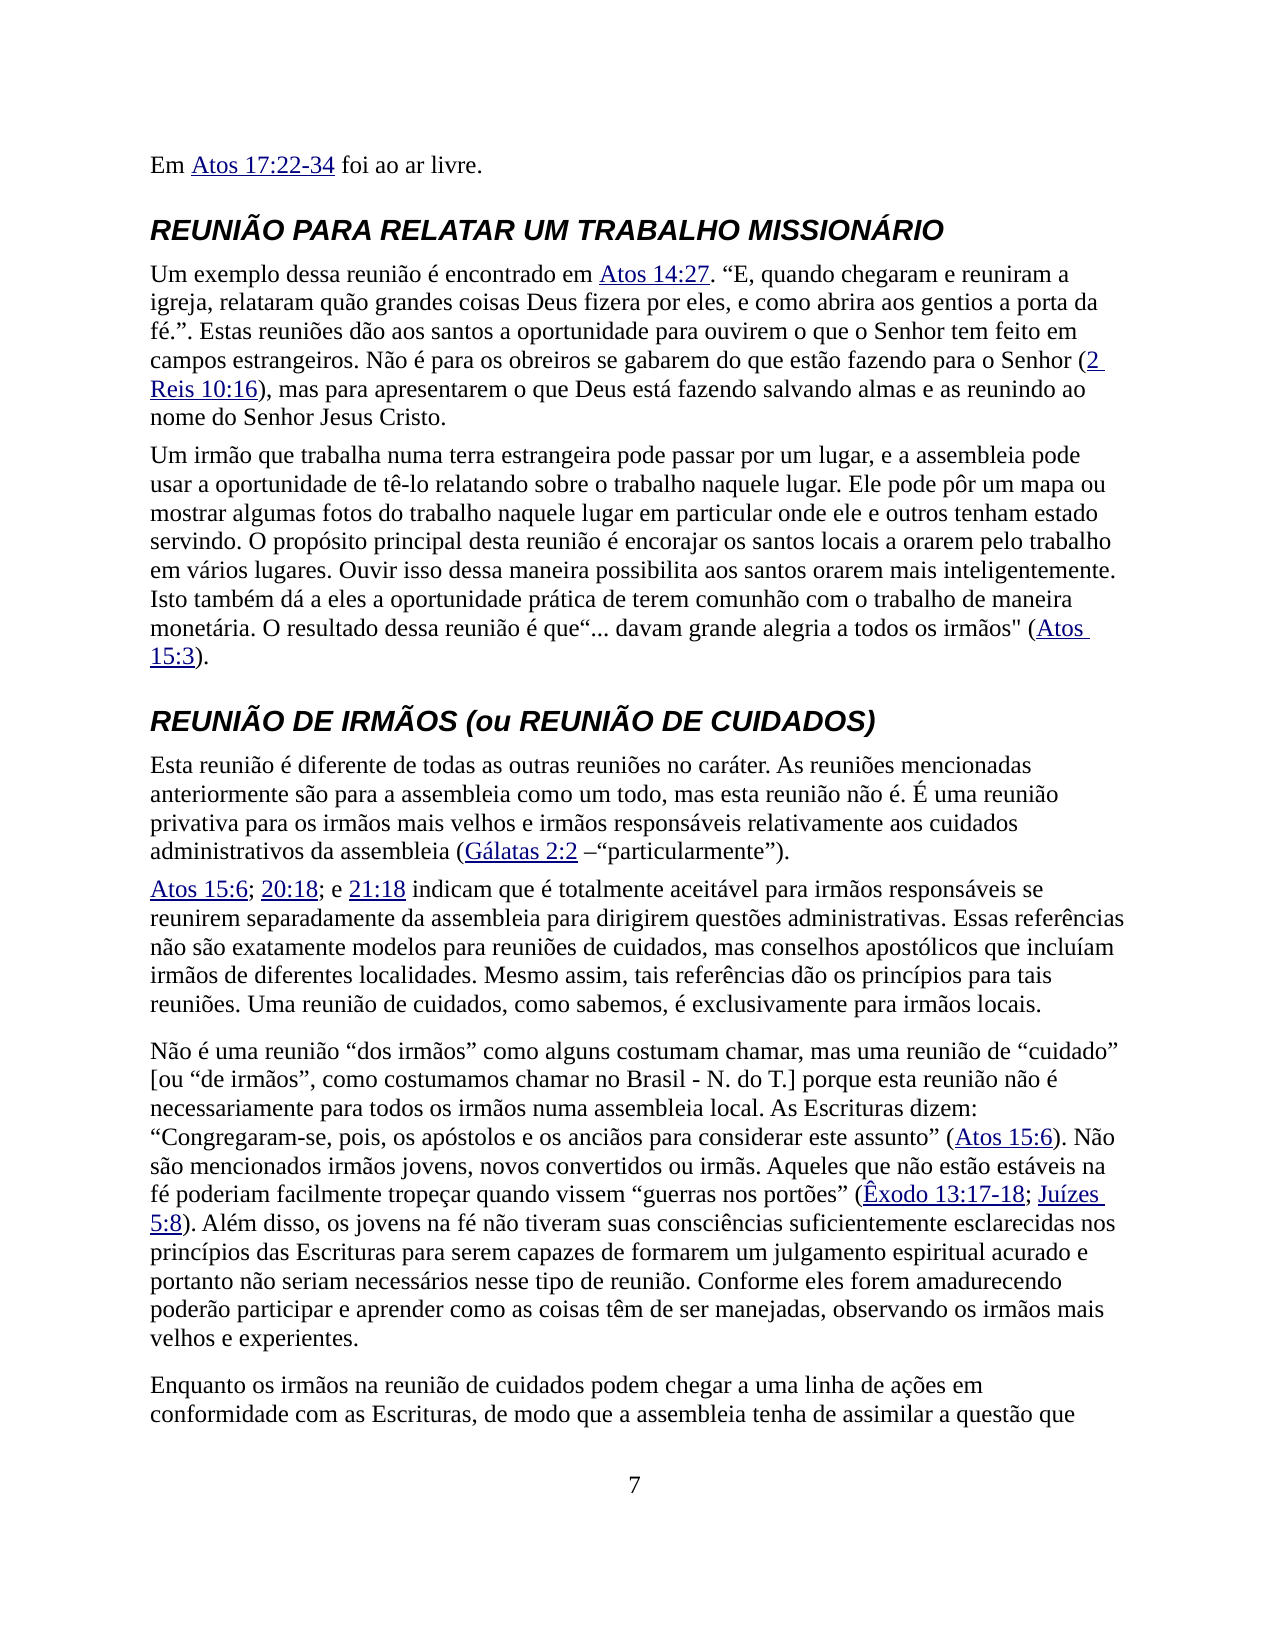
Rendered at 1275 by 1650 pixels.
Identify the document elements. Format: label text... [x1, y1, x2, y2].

text Enquanto os irmãos na reunião de cuidados podem chegar a uma linha de ações em conformidade com as Escrituras, de modo que a assembleia tenha de assimilar a questão que [150, 1370, 1125, 1427]
subtitle REUNIÃO DE IRMÃOS (ou REUNIÃO DE CUIDADOS) [150, 704, 1125, 738]
subtitle REUNIÃO PARA RELATAR UM TRABALHO MISSIONÁRIO [150, 213, 1125, 246]
text Esta reunião é diferente de todas as outras reuniões no caráter. As reuniões mencionadas anteriormente são para a assembleia como um todo, mas esta reunião não é. É uma reunião privativa para os irmãos mais velhos e irmãos responsáveis relativamente aos cuidados administrativos da assembleia (Gálatas 2:2 –“particularmente”). [150, 750, 1125, 865]
text Atos 15:6; 20:18; e 21:18 indicam que é totalmente aceitável para irmãos responsáveis se reunirem separadamente da assembleia para dirigirem questões administrativas. Essas referências não são exatamente modelos para reuniões de cuidados, mas conselhos apostólicos que incluíam irmãos de diferentes localidades. Mesmo assim, tais referências dão os princípios para tais reuniões. Uma reunião de cuidados, como sabemos, é exclusivamente para irmãos locais. [150, 874, 1125, 1018]
text Um exemplo dessa reunião é encontrado em Atos 14:27. “E, quando chegaram e reuniram a igreja, relataram quão grandes coisas Deus fizera por eles, e como abrira aos gentios a porta da fé.”. Estas reuniões dão aos santos a oportunidade para ouvirem o que o Senhor tem feito em campos estrangeiros. Não é para os obreiros se gabarem do que estão fazendo para o Senhor (2 Reis 10:16), mas para apresentarem o que Deus está fazendo salvando almas e as reunindo ao nome do Senhor Jesus Cristo. [150, 259, 1125, 431]
text Um irmão que trabalha numa terra estrangeira pode passar por um lugar, e a assembleia pode usar a oportunidade de tê-lo relatando sobre o trabalho naquele lugar. Ele pode pôr um mapa ou mostrar algumas fotos do trabalho naquele lugar em particular onde ele e outros tenham estado servindo. O propósito principal desta reunião é encorajar os santos locais a orarem pelo trabalho em vários lugares. Ouvir isso dessa maneira possibilita aos santos orarem mais inteligentemente. Isto também dá a eles a oportunidade prática de terem comunhão com o trabalho de maneira monetária. O resultado dessa reunião é que“... davam grande alegria a todos os irmãos" (Atos 15:3). [150, 440, 1125, 670]
text Não é uma reunião “dos irmãos” como alguns costumam chamar, mas uma reunião de “cuidado” [ou “de irmãos”, como costumamos chamar no Brasil - N. do T.] porque esta reunião não é necessariamente para todos os irmãos numa assembleia local. As Escrituras dizem: “Congregaram-se, pois, os apóstolos e os anciãos para considerar este assunto” (Atos 15:6). Não são mencionados irmãos jovens, novos convertidos ou irmãs. Aqueles que não estão estáveis na fé poderiam facilmente tropeçar quando vissem “guerras nos portões” (Êxodo 13:17-18; Juízes 5:8). Além disso, os jovens na fé não tiveram suas consciências suficientemente esclarecidas nos princípios das Escrituras para serem capazes de formarem um julgamento espiritual acurado e portanto não seriam necessários nesse tipo de reunião. Conforme eles forem amadurecendo poderão participar e aprender como as coisas têm de ser manejadas, observando os irmãos mais velhos e experientes. [150, 1036, 1125, 1352]
text Em Atos 17:22-34 foi ao ar livre. [150, 150, 1125, 179]
